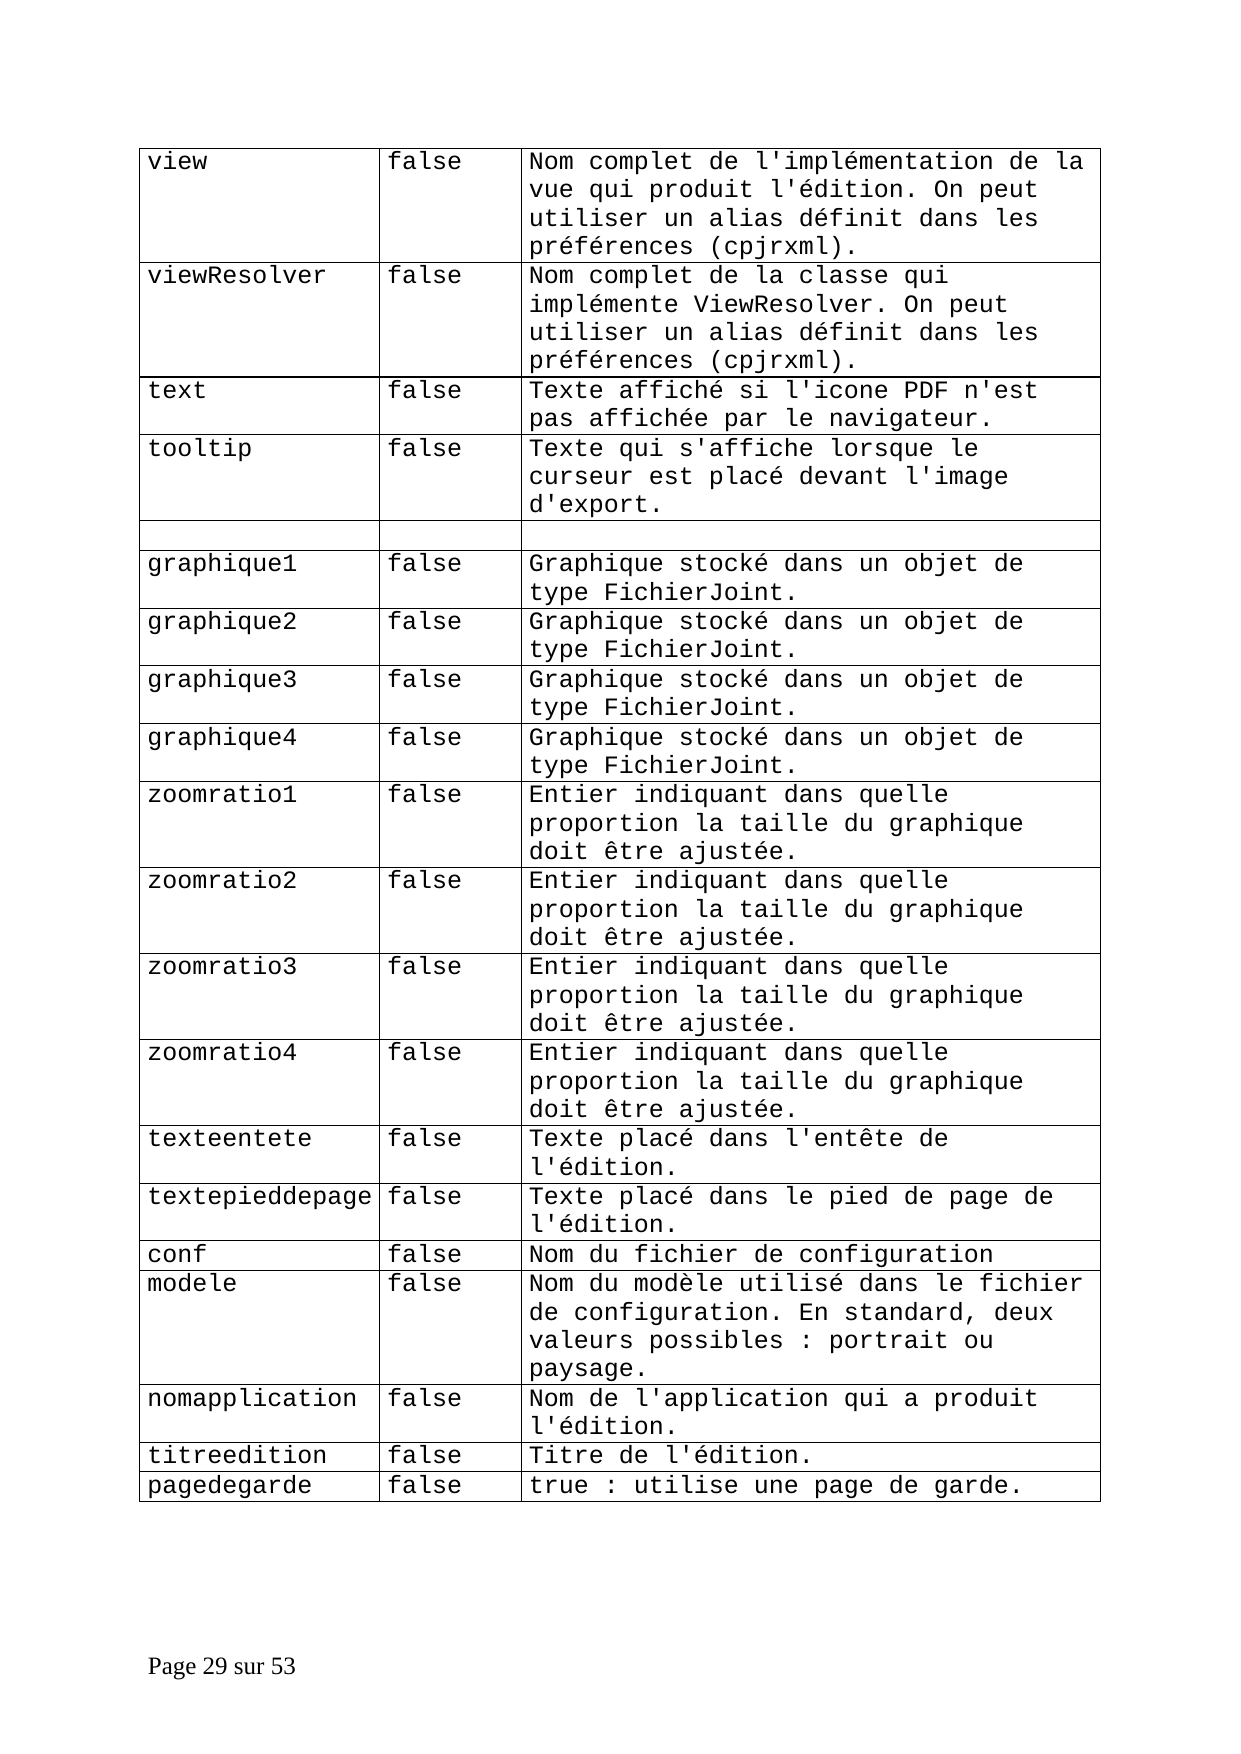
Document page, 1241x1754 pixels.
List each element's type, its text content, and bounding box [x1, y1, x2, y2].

table_cell false [380, 149, 521, 262]
table_cell false [380, 263, 521, 376]
table_cell Nom du fichier de configuration [522, 1241, 1100, 1270]
table_cell false [380, 1241, 521, 1270]
table_cell Entier indiquant dans quelle proportion la taille du graphique doit être ajustée. [522, 1040, 1100, 1125]
table_cell false [380, 1443, 521, 1471]
table_cell zoomratio2 [140, 868, 379, 953]
table_cell Entier indiquant dans quelle proportion la taille du graphique doit être ajustée. [522, 954, 1100, 1039]
table_cell false [380, 724, 521, 781]
table_cell Nom complet de la classe qui implémente ViewResolver. On peut utiliser un alias définit dans les préférences (cpjrxml). [522, 263, 1100, 376]
table_cell false [380, 868, 521, 953]
table_cell Texte placé dans le pied de page de l'édition. [522, 1184, 1100, 1240]
table_cell false [380, 1472, 521, 1501]
table_cell Graphique stocké dans un objet de type FichierJoint. [522, 666, 1100, 723]
table_cell modele [140, 1271, 379, 1384]
table_cell false [380, 551, 521, 608]
table_cell false [380, 782, 521, 867]
table_cell graphique4 [140, 724, 379, 781]
table_cell false [380, 609, 521, 665]
table_cell zoomratio1 [140, 782, 379, 867]
table_cell false [380, 1184, 521, 1240]
table_cell zoomratio3 [140, 954, 379, 1039]
table_cell Texte qui s'affiche lorsque le curseur est placé devant l'image d'export. [522, 435, 1100, 520]
table_cell nomapplication [140, 1385, 379, 1442]
table_cell Entier indiquant dans quelle proportion la taille du graphique doit être ajustée. [522, 868, 1100, 953]
table_cell texteentete [140, 1126, 379, 1183]
table_cell viewResolver [140, 263, 379, 376]
table_cell graphique1 [140, 551, 379, 608]
table_cell true : utilise une page de garde. [522, 1472, 1100, 1501]
table_cell false [380, 1040, 521, 1125]
table_cell Entier indiquant dans quelle proportion la taille du graphique doit être ajustée. [522, 782, 1100, 867]
table_cell Graphique stocké dans un objet de type FichierJoint. [522, 724, 1100, 781]
table_cell Texte placé dans l'entête de l'édition. [522, 1126, 1100, 1183]
table_cell false [380, 1271, 521, 1384]
table_cell Nom de l'application qui a produit l'édition. [522, 1385, 1100, 1442]
table_cell false [380, 1126, 521, 1183]
table_cell Graphique stocké dans un objet de type FichierJoint. [522, 609, 1100, 665]
table_cell conf [140, 1241, 379, 1270]
table_cell text [140, 378, 379, 434]
table_cell Nom complet de l'implémentation de la vue qui produit l'édition. On peut utiliser un alias définit dans les préférences (cpjrxml). [522, 149, 1100, 262]
table_cell zoomratio4 [140, 1040, 379, 1125]
table_cell false [380, 1385, 521, 1442]
table_cell false [380, 666, 521, 723]
table_cell tooltip [140, 435, 379, 520]
table_cell textepieddepage [140, 1184, 379, 1240]
table_cell view [140, 149, 379, 262]
table_cell graphique3 [140, 666, 379, 723]
table_cell Texte affiché si l'icone PDF n'est pas affichée par le navigateur. [522, 378, 1100, 434]
table_cell false [380, 954, 521, 1039]
table_cell Graphique stocké dans un objet de type FichierJoint. [522, 551, 1100, 608]
table_cell Titre de l'édition. [522, 1443, 1100, 1471]
table_cell false [380, 378, 521, 434]
table_cell [380, 521, 521, 550]
table_cell false [380, 435, 521, 520]
table_cell pagedegarde [140, 1472, 379, 1501]
table_cell [140, 521, 379, 550]
table_cell [522, 521, 1100, 550]
table_cell graphique2 [140, 609, 379, 665]
table_cell Nom du modèle utilisé dans le fichier de configuration. En standard, deux valeurs possibles : portrait ou paysage. [522, 1271, 1100, 1384]
table_cell titreedition [140, 1443, 379, 1471]
